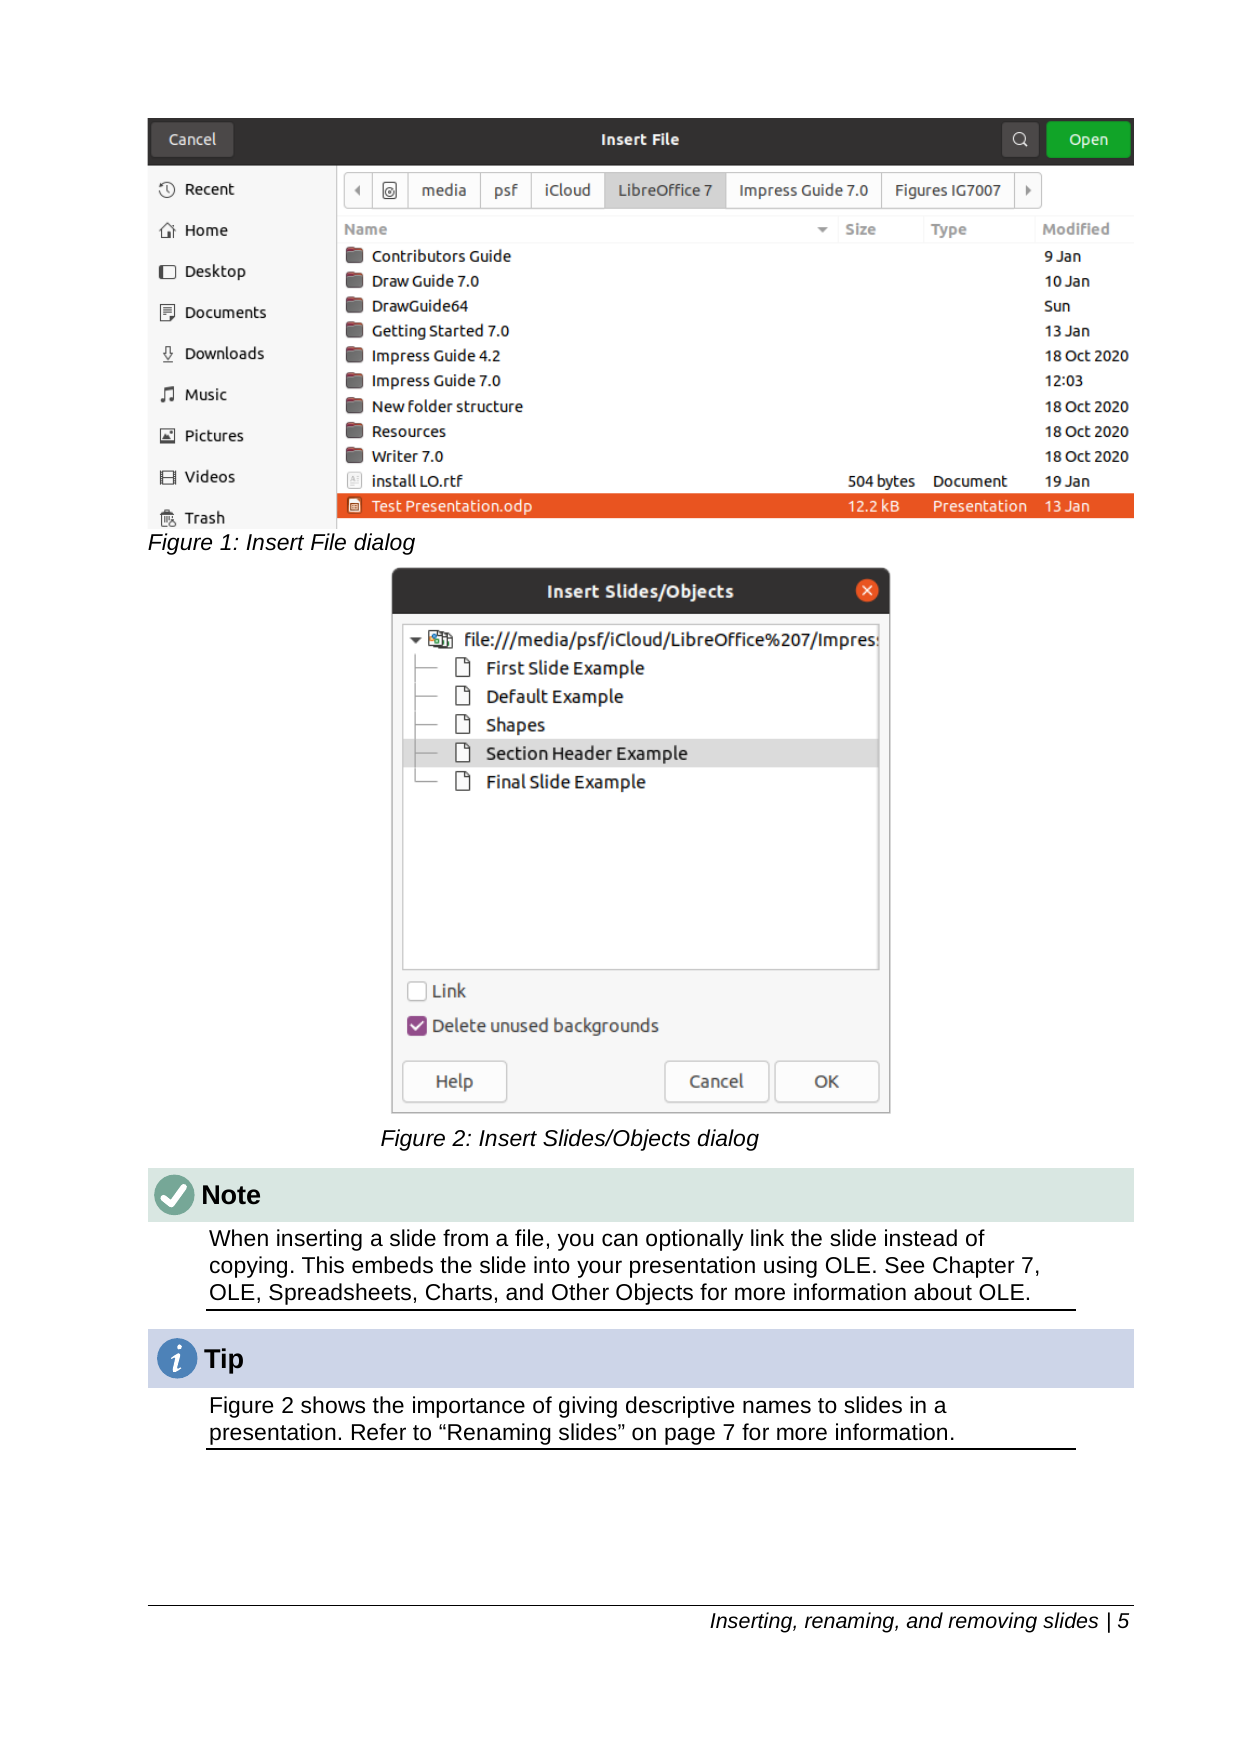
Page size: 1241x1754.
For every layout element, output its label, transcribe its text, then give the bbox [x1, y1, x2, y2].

subtitle Note [148, 1168, 1134, 1222]
picture [380, 567, 902, 1125]
text Figure 2 shows the importance of giving descriptive names to slides in a presentation. Refer to “Renaming slides” on page 7 for more information. [206, 1388, 1076, 1448]
subtitle Tip [148, 1329, 1134, 1388]
text Figure 1: Insert File dialog [148, 529, 1134, 556]
text Figure 2: Insert Slides/Objects dialog [380, 1125, 901, 1151]
picture [147, 118, 1134, 529]
text When inserting a slide from a file, you can optionally link the slide instead of copying. This embeds the slide into your presentation using OLE. See Chapter 7, OLE, Spreadsheets, Charts, and Other Objects for more information about OLE. [206, 1222, 1076, 1309]
